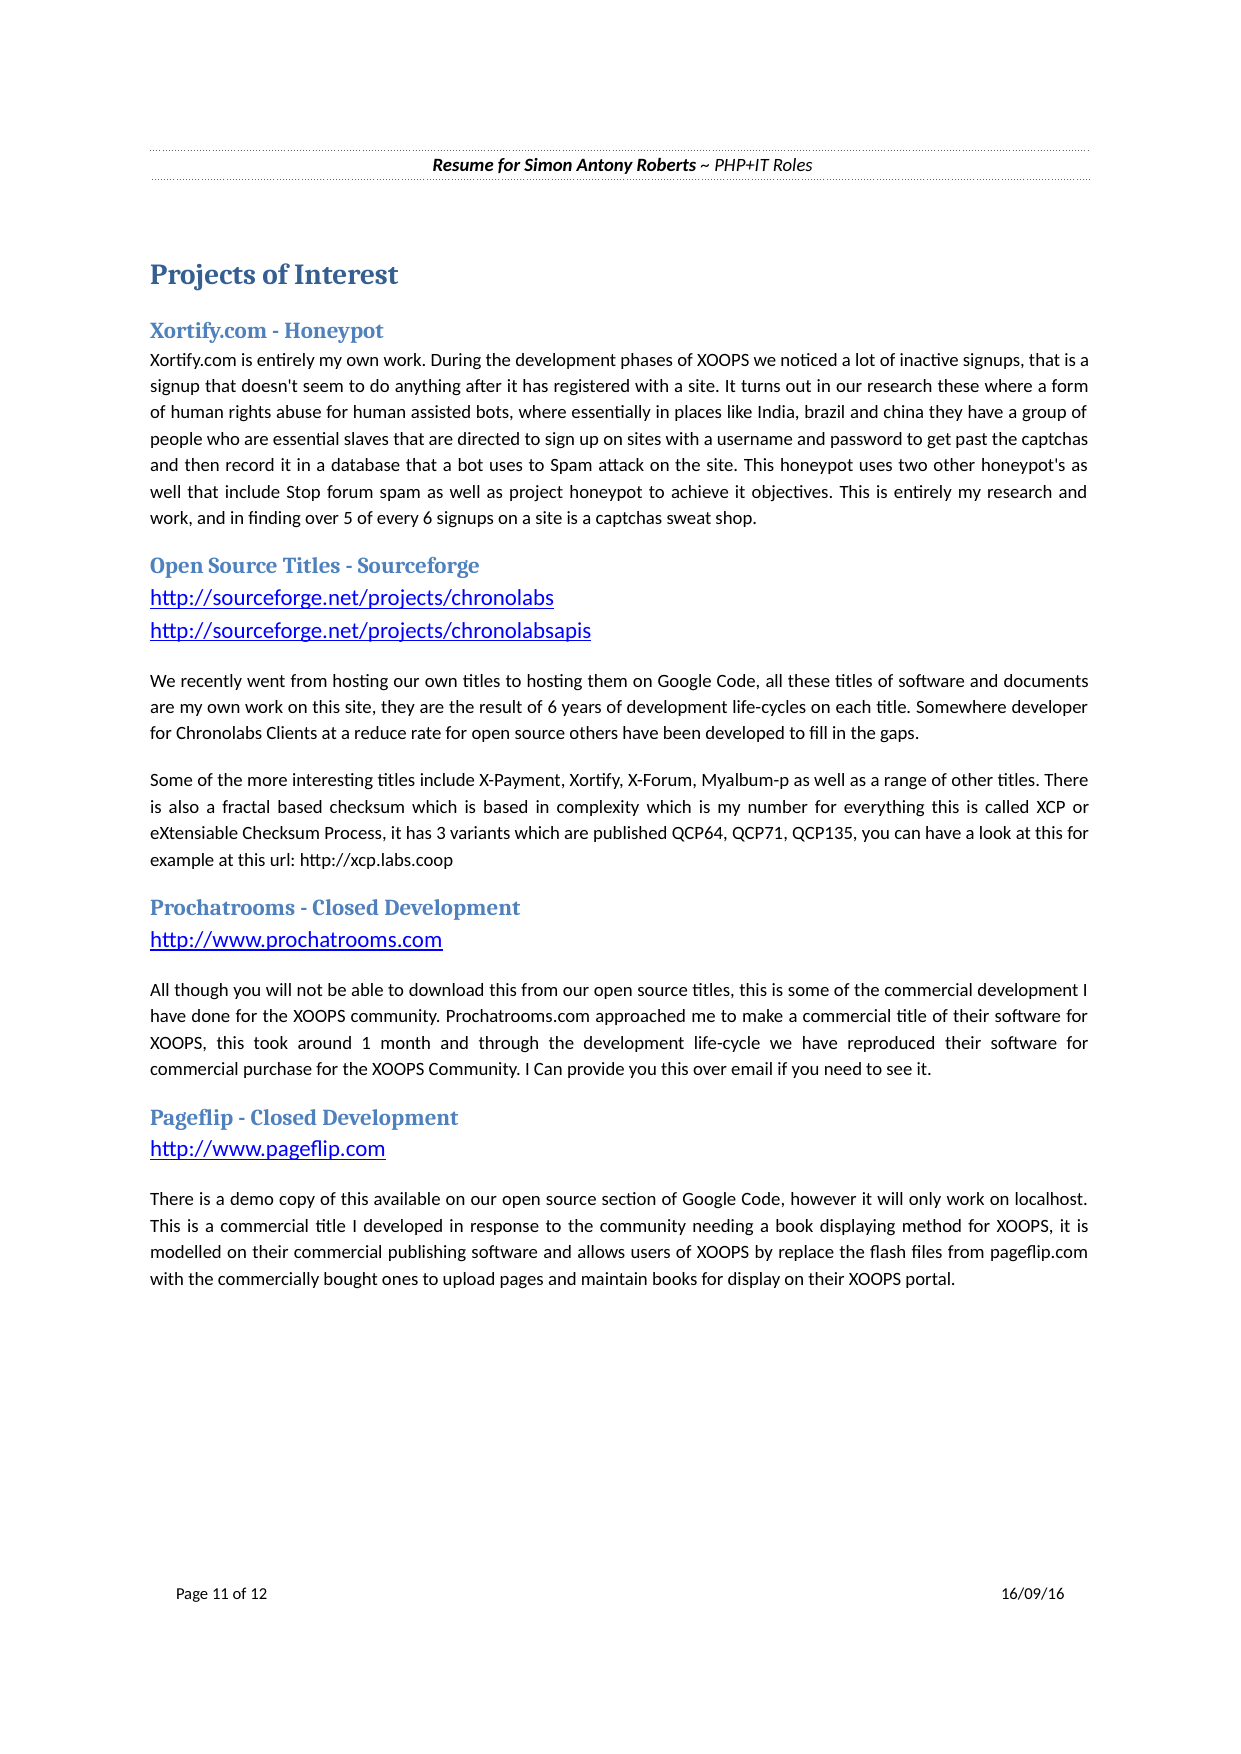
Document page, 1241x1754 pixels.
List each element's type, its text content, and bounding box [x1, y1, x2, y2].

text There is a demo copy of this available on our open source section of Google Code, however it will only work on localhost. This is a commercial title I developed in response to the community needing a book displaying method for XOOPS, it is modelled on their commercial publishing software and allows users of XOOPS by replace the flash files from pageflip.com with the commercially bought ones to upload pages and maintain books for display on their XOOPS portal. [150, 1188, 1090, 1289]
text Xortify.com is entirely my own work. During the development phases of XOOPS we noticed a lot of inactive signups, that is a signup that doesn't seem to do anything after it has registered with a site. It turns out in our research these where a form of human rights abuse for human assisted bots, where essentially in places like India, brazil and china they have a group of people who are essential slaves that are directed to sign up on sites with a username and password to get past the captchas and then record it in a database that a bot uses to Spam attack on the site. This honeypot uses two other honeypot's as well that include Stop forum spam as well as project honeypot to achieve it objectives. This is entirely my research and work, and in finding over 5 of every 6 signups on a site is a captchas sweat shop. [150, 348, 1090, 529]
subtitle Xortify.com - Honeypot [150, 318, 1090, 344]
text We recently went from hosting our own titles to hosting them on Google Code, all these titles of software and documents are my own work on this site, they are the result of 6 years of development life-cycles on each title. Somewhere developer for Chronolabs Clients at a reduce rate for open source others have been developed to fill in the gaps. [150, 669, 1090, 744]
subtitle Prochatrooms - Closed Development [150, 895, 1090, 921]
text http://www.prochatrooms.com [150, 925, 1090, 953]
text All though you will not be able to download this from our open source titles, this is some of the commercial development I have done for the XOOPS community. Prochatrooms.com approached me to make a commercial title of their software for XOOPS, this took around 1 month and through the development life-cycle we have reproduced their software for commercial purchase for the XOOPS Community. I Can provide you this over email if you need to see it. [150, 978, 1090, 1080]
subtitle Pageflip - Closed Development [150, 1104, 1090, 1131]
text http://www.pageflip.com [150, 1134, 1090, 1163]
subtitle Projects of Interest [150, 258, 1090, 292]
subtitle Open Source Titles - Sourceforge [150, 553, 1090, 580]
text Some of the more interesting titles include X-Payment, Xortify, X-Forum, Myalbum-p as well as a range of other titles. There is also a fractal based checksum which is based in complexity which is my number for everything this is called XCP or eXtensiable Checksum Process, it has 3 variants which are published QCP64, QCP71, QCP135, you can have a look at this for example at this url: http://xcp.labs.coop [150, 769, 1090, 871]
text http://sourceforge.net/projects/chronolabs http://sourceforge.net/projects/chronolabsapis [150, 583, 1090, 644]
